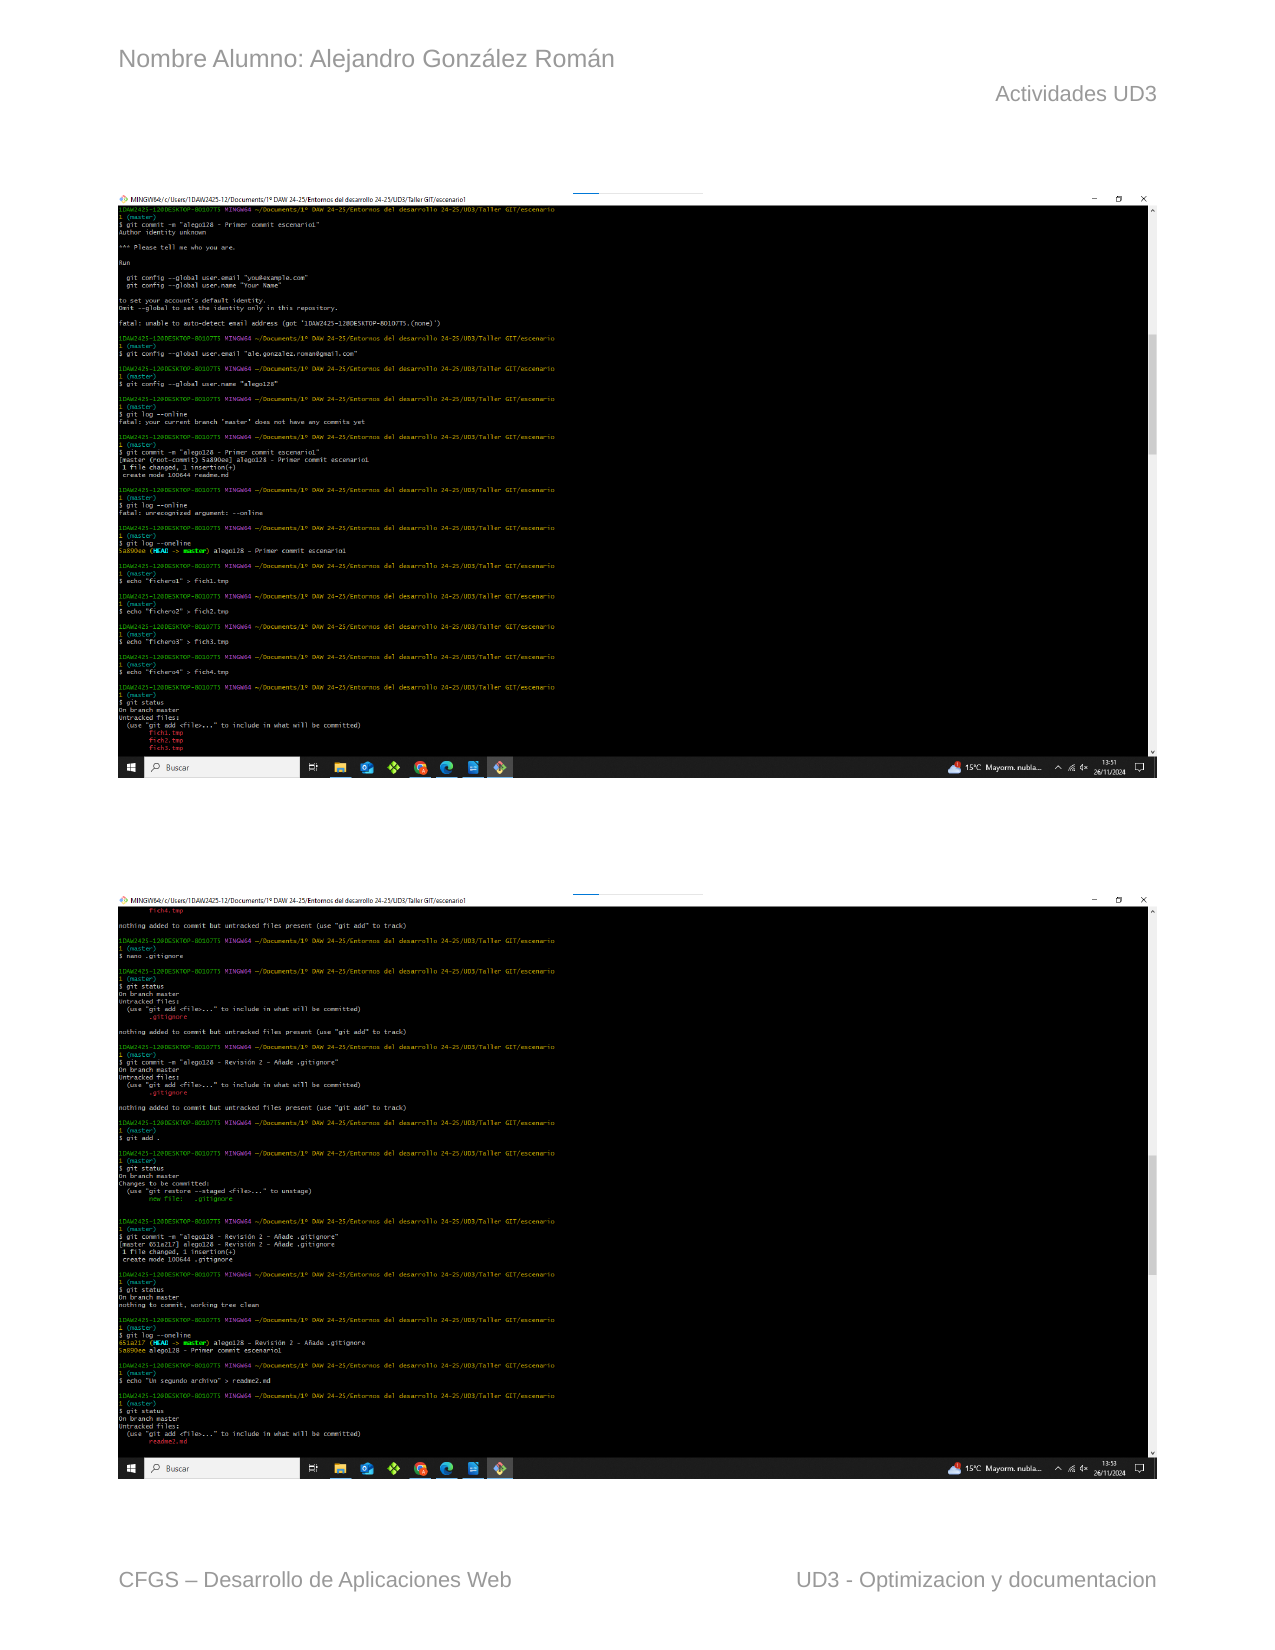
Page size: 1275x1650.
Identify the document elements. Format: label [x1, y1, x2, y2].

picture [118, 193, 1157, 778]
picture [118, 894, 1157, 1479]
